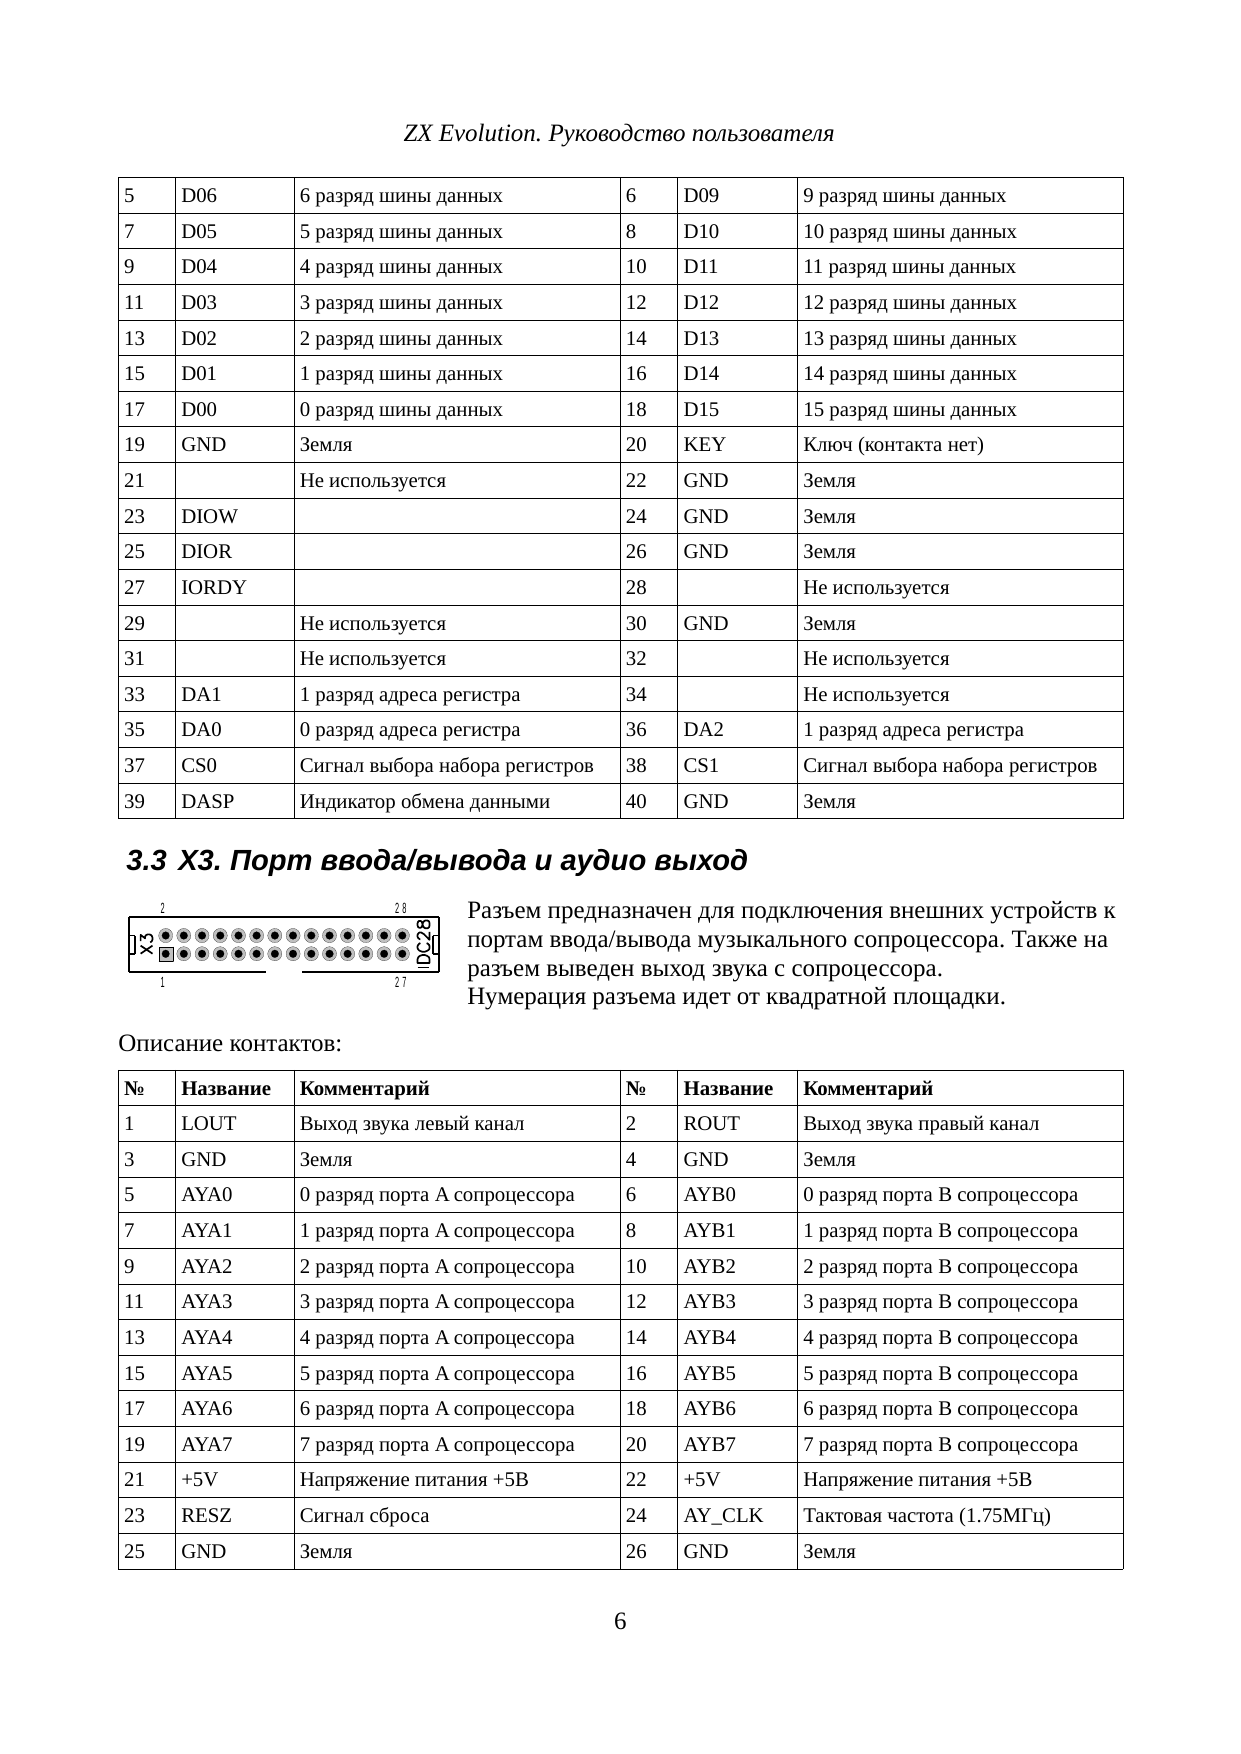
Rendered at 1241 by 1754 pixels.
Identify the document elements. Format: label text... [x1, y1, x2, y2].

table_cell D14 [678, 356, 797, 391]
table_cell Не используется [798, 677, 1123, 711]
table_cell 27 [119, 570, 175, 604]
table_cell 32 [621, 641, 677, 676]
table_cell 29 [119, 606, 175, 640]
table_cell 24 [621, 1498, 677, 1533]
table_cell 2 разряд шины данных [295, 321, 620, 355]
table_cell 19 [119, 1427, 175, 1462]
table_cell 12 [621, 285, 677, 319]
table_cell 3 разряд шины данных [295, 285, 620, 319]
table_cell AYA2 [176, 1249, 294, 1283]
table_cell D01 [176, 356, 294, 391]
table_cell 37 [119, 748, 175, 783]
table_cell 3 разряд порта B сопроцессора [798, 1285, 1123, 1319]
table_cell D11 [678, 249, 797, 284]
table_cell LOUT [176, 1106, 294, 1141]
table_cell Земля [798, 463, 1123, 498]
table_cell AYA3 [176, 1285, 294, 1319]
table_cell 1 разряд адреса регистра [295, 677, 620, 711]
table_cell GND [678, 1534, 797, 1568]
table_header [118, 890, 461, 1028]
table_cell D04 [176, 249, 294, 284]
table_cell 2 разряд порта A сопроцессора [295, 1249, 620, 1283]
table_cell DASP [176, 784, 294, 818]
table_cell AYA0 [176, 1178, 294, 1212]
table_cell 16 [621, 1356, 677, 1390]
table_cell 4 разряд шины данных [295, 249, 620, 284]
table_cell Земля [798, 784, 1123, 818]
table_cell D00 [176, 392, 294, 426]
table_cell Не используется [798, 641, 1123, 676]
text Описание контактов: [118, 1028, 1122, 1057]
table_cell 9 разряд шины данных [798, 178, 1123, 213]
table_cell 10 разряд шины данных [798, 214, 1123, 248]
table_cell [176, 641, 294, 676]
table_cell Сигнал выбора набора регистров [798, 748, 1123, 783]
table_cell AYA7 [176, 1427, 294, 1462]
table_cell 4 разряд порта B сопроцессора [798, 1320, 1123, 1355]
table_cell GND [678, 463, 797, 498]
table_cell GND [678, 784, 797, 818]
table_cell Напряжение питания +5В [295, 1463, 620, 1497]
table_cell Выход звука правый канал [798, 1106, 1123, 1141]
table_cell KEY [678, 427, 797, 462]
table_cell 2 разряд порта B сопроцессора [798, 1249, 1123, 1283]
table_cell [295, 499, 620, 533]
table_cell AYA4 [176, 1320, 294, 1355]
table_cell 5 [119, 1178, 175, 1212]
table_cell 17 [119, 1391, 175, 1426]
table_cell 9 [119, 1249, 175, 1283]
table_cell Не используется [295, 641, 620, 676]
table_cell GND [678, 499, 797, 533]
table_cell 2 [621, 1106, 677, 1141]
table_cell 3 [119, 1142, 175, 1177]
table_cell 10 [621, 1249, 677, 1283]
table_cell 5 разряд шины данных [295, 214, 620, 248]
table_cell 1 разряд шины данных [295, 356, 620, 391]
table_cell AY_CLK [678, 1498, 797, 1533]
table_cell 7 разряд порта A сопроцессора [295, 1427, 620, 1462]
table_cell [678, 641, 797, 676]
table_cell 5 [119, 178, 175, 213]
table_cell 23 [119, 1498, 175, 1533]
table_cell 6 разряд шины данных [295, 178, 620, 213]
table_cell 16 [621, 356, 677, 391]
table_cell AYA6 [176, 1391, 294, 1426]
table_cell 18 [621, 392, 677, 426]
table_cell [678, 570, 797, 604]
table_cell Земля [798, 1142, 1123, 1177]
table_cell [176, 606, 294, 640]
table_cell Сигнал выбора набора регистров [295, 748, 620, 783]
table_cell 13 [119, 321, 175, 355]
table_cell 21 [119, 463, 175, 498]
table_cell 7 разряд порта B сопроцессора [798, 1427, 1123, 1462]
table_cell AYA5 [176, 1356, 294, 1390]
table_cell RESZ [176, 1498, 294, 1533]
table_cell DIOW [176, 499, 294, 533]
table_cell 6 разряд порта B сопроцессора [798, 1391, 1123, 1426]
table_cell D09 [678, 178, 797, 213]
table_cell Ключ (контакта нет) [798, 427, 1123, 462]
table_header № [119, 1071, 175, 1105]
table_cell Земля [798, 606, 1123, 640]
table_cell 5 разряд порта A сопроцессора [295, 1356, 620, 1390]
table_cell 6 разряд порта A сопроцессора [295, 1391, 620, 1426]
table_cell 1 разряд порта A сопроцессора [295, 1213, 620, 1248]
table_cell D15 [678, 392, 797, 426]
table_cell 34 [621, 677, 677, 711]
table_cell 1 [119, 1106, 175, 1141]
table_cell AYA1 [176, 1213, 294, 1248]
table_cell 25 [119, 534, 175, 569]
table_cell 5 разряд порта B сопроцессора [798, 1356, 1123, 1390]
table_cell 6 [621, 1178, 677, 1212]
table_cell 22 [621, 1463, 677, 1497]
table_cell AYB1 [678, 1213, 797, 1248]
table_cell [176, 463, 294, 498]
table_cell 4 [621, 1142, 677, 1177]
table_cell 0 разряд шины данных [295, 392, 620, 426]
table_cell DA0 [176, 712, 294, 747]
table_cell 0 разряд порта B сопроцессора [798, 1178, 1123, 1212]
table_cell [295, 534, 620, 569]
table_cell 21 [119, 1463, 175, 1497]
table_cell 11 разряд шины данных [798, 249, 1123, 284]
table_cell Тактовая частота (1.75МГц) [798, 1498, 1123, 1533]
table_cell 12 разряд шины данных [798, 285, 1123, 319]
table_cell Земля [295, 1142, 620, 1177]
table_cell 38 [621, 748, 677, 783]
table_cell 14 разряд шины данных [798, 356, 1123, 391]
table_cell GND [678, 1142, 797, 1177]
table_cell 10 [621, 249, 677, 284]
table_cell GND [176, 1142, 294, 1177]
table_cell Земля [295, 427, 620, 462]
table_cell CS1 [678, 748, 797, 783]
table_header Комментарий [295, 1071, 620, 1105]
table_cell 1 разряд порта B сопроцессора [798, 1213, 1123, 1248]
table_cell 9 [119, 249, 175, 284]
table_cell 8 [621, 214, 677, 248]
table_cell IORDY [176, 570, 294, 604]
table_cell 11 [119, 285, 175, 319]
table_cell Не используется [295, 463, 620, 498]
table_cell CS0 [176, 748, 294, 783]
table_cell 25 [119, 1534, 175, 1568]
table_cell 15 разряд шины данных [798, 392, 1123, 426]
table_cell D12 [678, 285, 797, 319]
table_cell 35 [119, 712, 175, 747]
table_header Разъем предназначен для подключения внешних устройств к портам ввода/вывода музыкального сопроцессора. Также на разъем выведен выход звука с сопроцессора. Нумерация разъема идет от квадратной площадки. [461, 890, 1123, 1028]
table_cell AYB2 [678, 1249, 797, 1283]
table_cell Напряжение питания +5В [798, 1463, 1123, 1497]
subtitle X3. Порт ввода/вывода и аудио выход [118, 843, 1122, 877]
table_cell AYB5 [678, 1356, 797, 1390]
table_header Комментарий [798, 1071, 1123, 1105]
table_cell 20 [621, 1427, 677, 1462]
table_cell 26 [621, 534, 677, 569]
table_cell 17 [119, 392, 175, 426]
table_cell AYB4 [678, 1320, 797, 1355]
table_cell 7 [119, 1213, 175, 1248]
table_header № [621, 1071, 677, 1105]
table_cell GND [176, 1534, 294, 1568]
table_cell Земля [295, 1534, 620, 1568]
table_cell D03 [176, 285, 294, 319]
table_cell AYB7 [678, 1427, 797, 1462]
table_cell 40 [621, 784, 677, 818]
table_cell 30 [621, 606, 677, 640]
table_cell D06 [176, 178, 294, 213]
table_header Название [678, 1071, 797, 1105]
table_cell GND [678, 534, 797, 569]
table_cell 28 [621, 570, 677, 604]
table_cell 22 [621, 463, 677, 498]
table_cell 15 [119, 1356, 175, 1390]
table_cell DA1 [176, 677, 294, 711]
table_cell 20 [621, 427, 677, 462]
table_cell 7 [119, 214, 175, 248]
table_cell 1 разряд адреса регистра [798, 712, 1123, 747]
table_cell 11 [119, 1285, 175, 1319]
table_cell 36 [621, 712, 677, 747]
table_cell DA2 [678, 712, 797, 747]
table_cell 26 [621, 1534, 677, 1568]
table_cell [295, 570, 620, 604]
table_cell 0 разряд адреса регистра [295, 712, 620, 747]
table_cell D05 [176, 214, 294, 248]
table_cell Сигнал сброса [295, 1498, 620, 1533]
table_cell 24 [621, 499, 677, 533]
table_cell Не используется [295, 606, 620, 640]
table_cell DIOR [176, 534, 294, 569]
table_cell 13 [119, 1320, 175, 1355]
table_cell 6 [621, 178, 677, 213]
table_cell 14 [621, 321, 677, 355]
table_cell ROUT [678, 1106, 797, 1141]
table_cell Не используется [798, 570, 1123, 604]
table_cell 33 [119, 677, 175, 711]
table_cell 23 [119, 499, 175, 533]
table_cell 13 разряд шины данных [798, 321, 1123, 355]
table_cell +5V [678, 1463, 797, 1497]
table_cell Земля [798, 534, 1123, 569]
table_cell 18 [621, 1391, 677, 1426]
table_cell GND [176, 427, 294, 462]
table_cell +5V [176, 1463, 294, 1497]
table_cell Земля [798, 1534, 1123, 1568]
table_cell Выход звука левый канал [295, 1106, 620, 1141]
table_cell AYB3 [678, 1285, 797, 1319]
table_cell Индикатор обмена данными [295, 784, 620, 818]
table_cell 15 [119, 356, 175, 391]
table_cell AYB6 [678, 1391, 797, 1426]
table_cell 0 разряд порта A сопроцессора [295, 1178, 620, 1212]
table_cell 4 разряд порта A сопроцессора [295, 1320, 620, 1355]
table_cell [678, 677, 797, 711]
table_header Название [176, 1071, 294, 1105]
table_cell 39 [119, 784, 175, 818]
table_cell 12 [621, 1285, 677, 1319]
table_cell 14 [621, 1320, 677, 1355]
table_cell D02 [176, 321, 294, 355]
table_cell D13 [678, 321, 797, 355]
table_cell D10 [678, 214, 797, 248]
table_cell AYB0 [678, 1178, 797, 1212]
table_cell 8 [621, 1213, 677, 1248]
table_cell Земля [798, 499, 1123, 533]
table_cell 3 разряд порта A сопроцессора [295, 1285, 620, 1319]
table_cell 19 [119, 427, 175, 462]
table_cell GND [678, 606, 797, 640]
table_cell 31 [119, 641, 175, 676]
